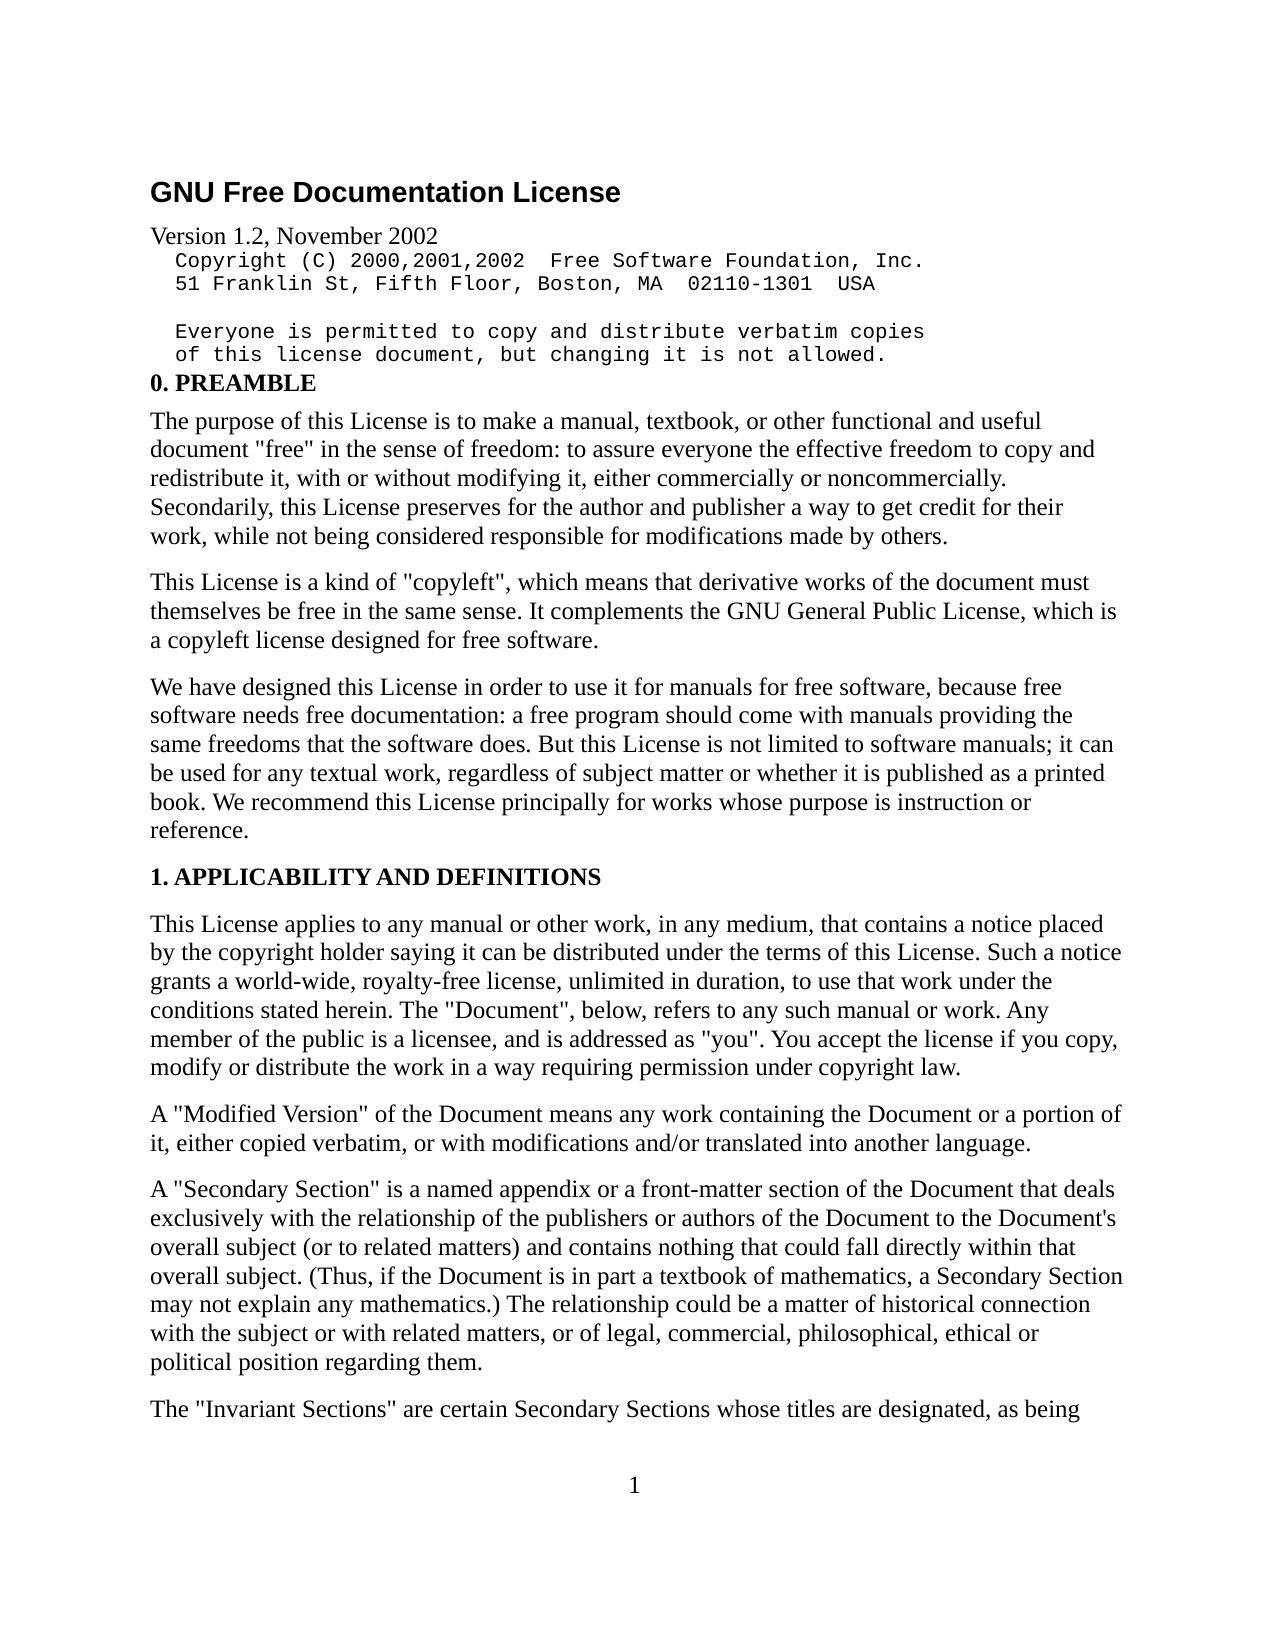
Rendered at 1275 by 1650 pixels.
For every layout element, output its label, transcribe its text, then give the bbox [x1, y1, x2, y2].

text This License applies to any manual or other work, in any medium, that contains a notice placed by the copyright holder saying it can be distributed under the terms of this License. Such a notice grants a world-wide, royalty-free license, unlimited in duration, to use that work under the conditions stated herein. The "Document", below, refers to any such manual or work. Any member of the public is a licensee, and is addressed as "you". You accept the license if you copy, modify or distribute the work in a way requiring permission under copyright law. [150, 909, 1125, 1081]
text The "Invariant Sections" are certain Secondary Sections whose titles are designated, as being [150, 1394, 1125, 1422]
text 1. APPLICABILITY AND DEFINITIONS [150, 862, 1125, 891]
text Copyright (C) 2000,2001,2002 Free Software Foundation, Inc. [150, 250, 1125, 273]
text of this license document, but changing it is not allowed. [150, 344, 1125, 368]
text 51 Franklin St, Fifth Floor, Boston, MA 02110-1301 USA [150, 273, 1125, 297]
text A "Modified Version" of the Document means any work containing the Document or a portion of it, either copied verbatim, or with modifications and/or translated into another language. [150, 1099, 1125, 1157]
text Everyone is permitted to copy and distribute verbatim copies [150, 321, 1125, 344]
text A "Secondary Section" is a named appendix or a front-matter section of the Document that deals exclusively with the relationship of the publishers or authors of the Document to the Document's overall subject (or to related matters) and contains nothing that could fall directly within that overall subject. (Thus, if the Document is in part a textbook of mathematics, a Secondary Section may not explain any mathematics.) The relationship could be a matter of historical connection with the subject or with related matters, or of legal, commercial, philosophical, ethical or political position regarding them. [150, 1174, 1125, 1376]
text We have designed this License in order to use it for manuals for free software, because free software needs free documentation: a free program should come with manuals providing the same freedoms that the software does. But this License is not limited to software manuals; it can be used for any textual work, regardless of subject matter or whether it is published as a printed book. We recommend this License principally for works whose purpose is instruction or reference. [150, 672, 1125, 844]
text 0. PREAMBLE [150, 368, 1125, 397]
text This License is a kind of "copyleft", which means that derivative works of the document must themselves be free in the same sense. It complements the GNU General Public License, which is a copyleft license designed for free software. [150, 567, 1125, 654]
text The purpose of this License is to make a manual, textbook, or other functional and useful document "free" in the sense of freedom: to assure everyone the effective freedom to copy and redistribute it, with or without modifying it, either commercially or noncommercially. Secondarily, this License preserves for the author and publisher a way to get credit for their work, while not being considered responsible for modifications made by others. [150, 406, 1125, 549]
subtitle GNU Free Documentation License [150, 175, 1125, 208]
text Version 1.2, November 2002 [150, 221, 1125, 250]
